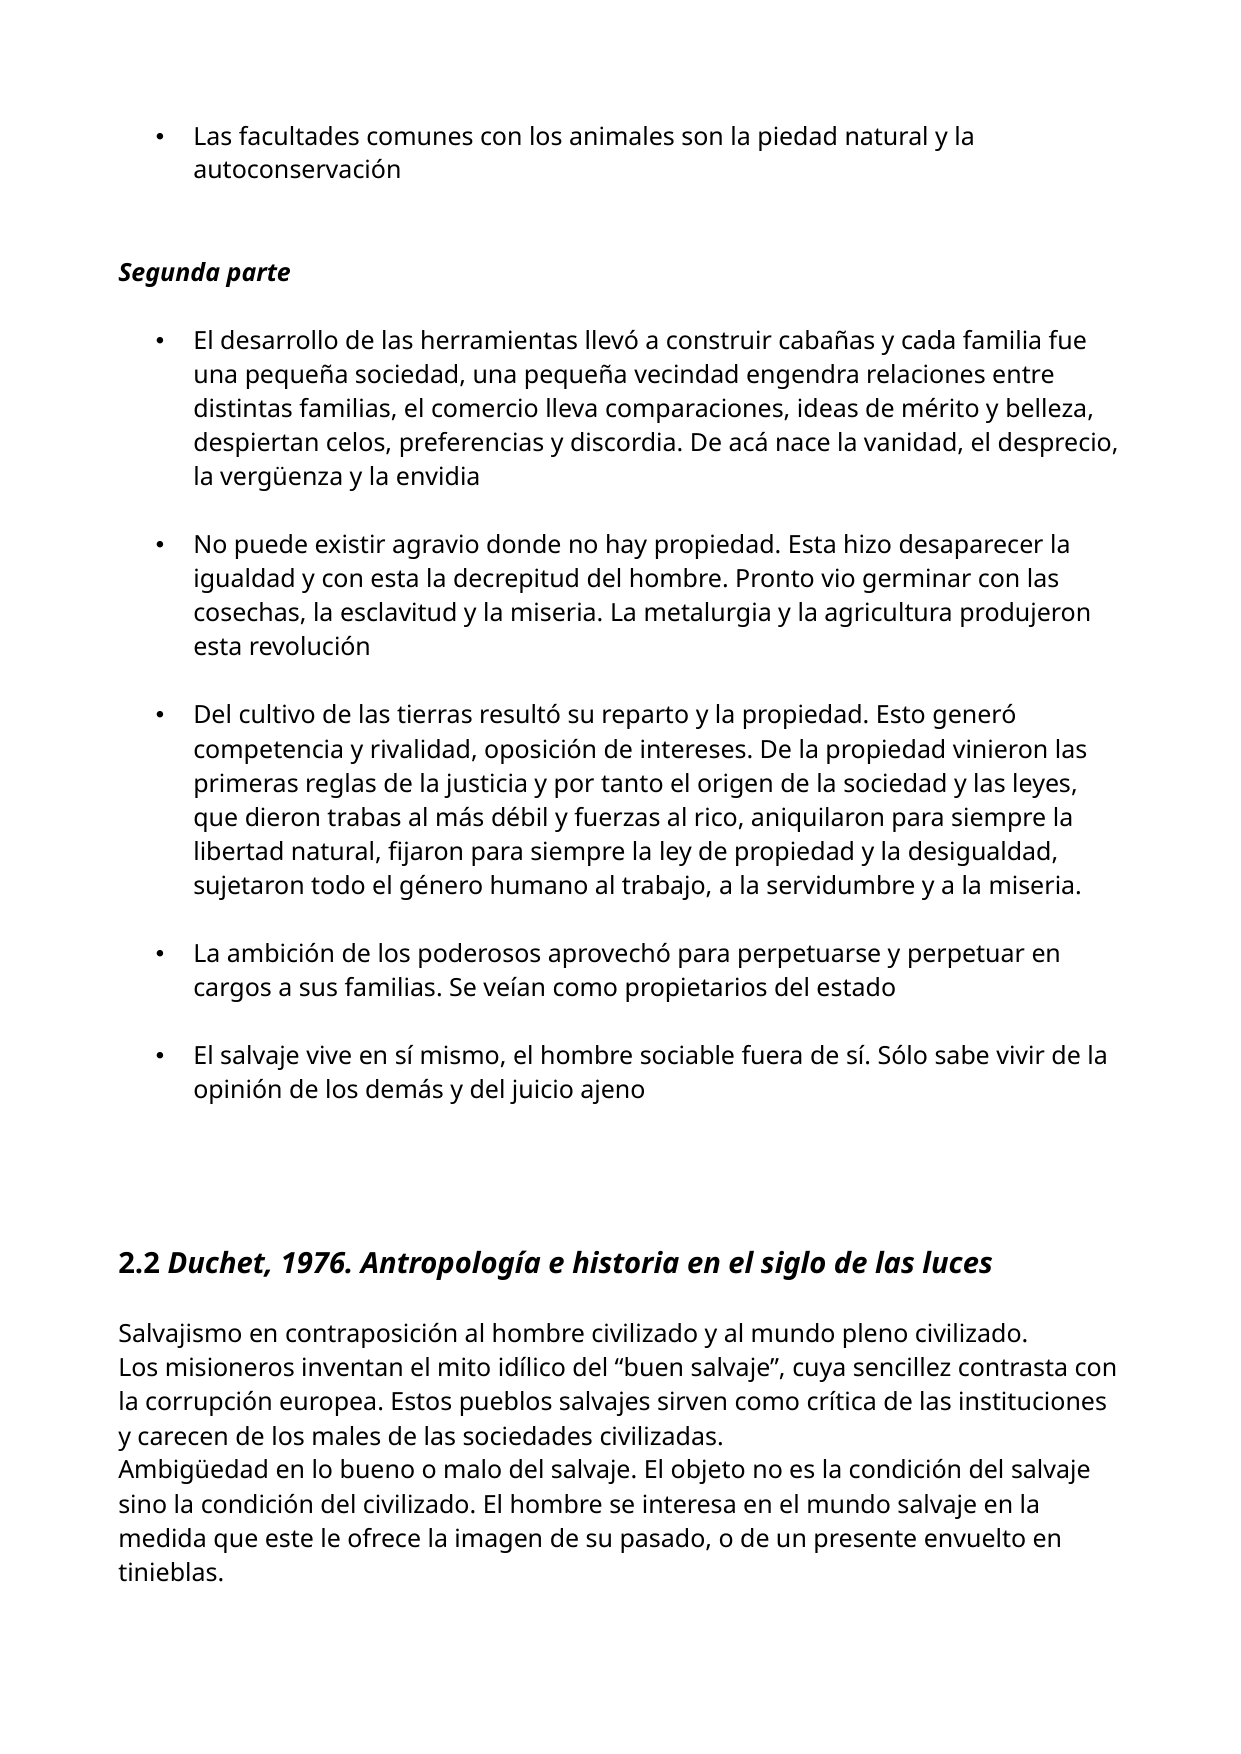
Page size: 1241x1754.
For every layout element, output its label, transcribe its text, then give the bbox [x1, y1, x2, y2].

text Ambigüedad en lo bueno o malo del salvaje. El objeto no es la condición del salvaje sino la condición del civilizado. El hombre se interesa en el mundo salvaje en la medida que este le ofrece la imagen de su pasado, o de un presente envuelto en tinieblas. [118, 1452, 1122, 1588]
list Las facultades comunes con los animales son la piedad natural y la autoconservación [156, 118, 1122, 220]
list No puede existir agravio donde no hay propiedad. Esta hizo desaparecer la igualdad y con esta la decrepitud del hombre. Pronto vio germinar con las cosechas, la esclavitud y la miseria. La metalurgia y la agricultura produjeron esta revolución [156, 527, 1122, 697]
text 2.2 Duchet, 1976. Antropología e historia en el siglo de las luces Salvajismo en contraposición al hombre civilizado y al mundo pleno civilizado. Los misioneros inventan el mito idílico del “buen salvaje”, cuya sencillez contrasta con la corrupción europea. Estos pueblos salvajes sirven como crítica de las instituciones y carecen de los males de las sociedades civilizadas. [118, 1242, 1122, 1452]
text Segunda parte [118, 254, 1122, 288]
list El desarrollo de las herramientas llevó a construir cabañas y cada familia fue una pequeña sociedad, una pequeña vecindad engendra relaciones entre distintas familias, el comercio lleva comparaciones, ideas de mérito y belleza, despiertan celos, preferencias y discordia. De acá nace la vanidad, el desprecio, la vergüenza y la envidia [156, 322, 1122, 527]
list Del cultivo de las tierras resultó su reparto y la propiedad. Esto generó competencia y rivalidad, oposición de intereses. De la propiedad vinieron las primeras reglas de la justicia y por tanto el origen de la sociedad y las leyes, que dieron trabas al más débil y fuerzas al rico, aniquilaron para siempre la libertad natural, fijaron para siempre la ley de propiedad y la desigualdad, sujetaron todo el género humano al trabajo, a la servidumbre y a la miseria. [156, 697, 1122, 936]
list El salvaje vive en sí mismo, el hombre sociable fuera de sí. Sólo sabe vivir de la opinión de los demás y del juicio ajeno [156, 1038, 1122, 1106]
list La ambición de los poderosos aprovechó para perpetuarse y perpetuar en cargos a sus familias. Se veían como propietarios del estado [156, 936, 1122, 1038]
